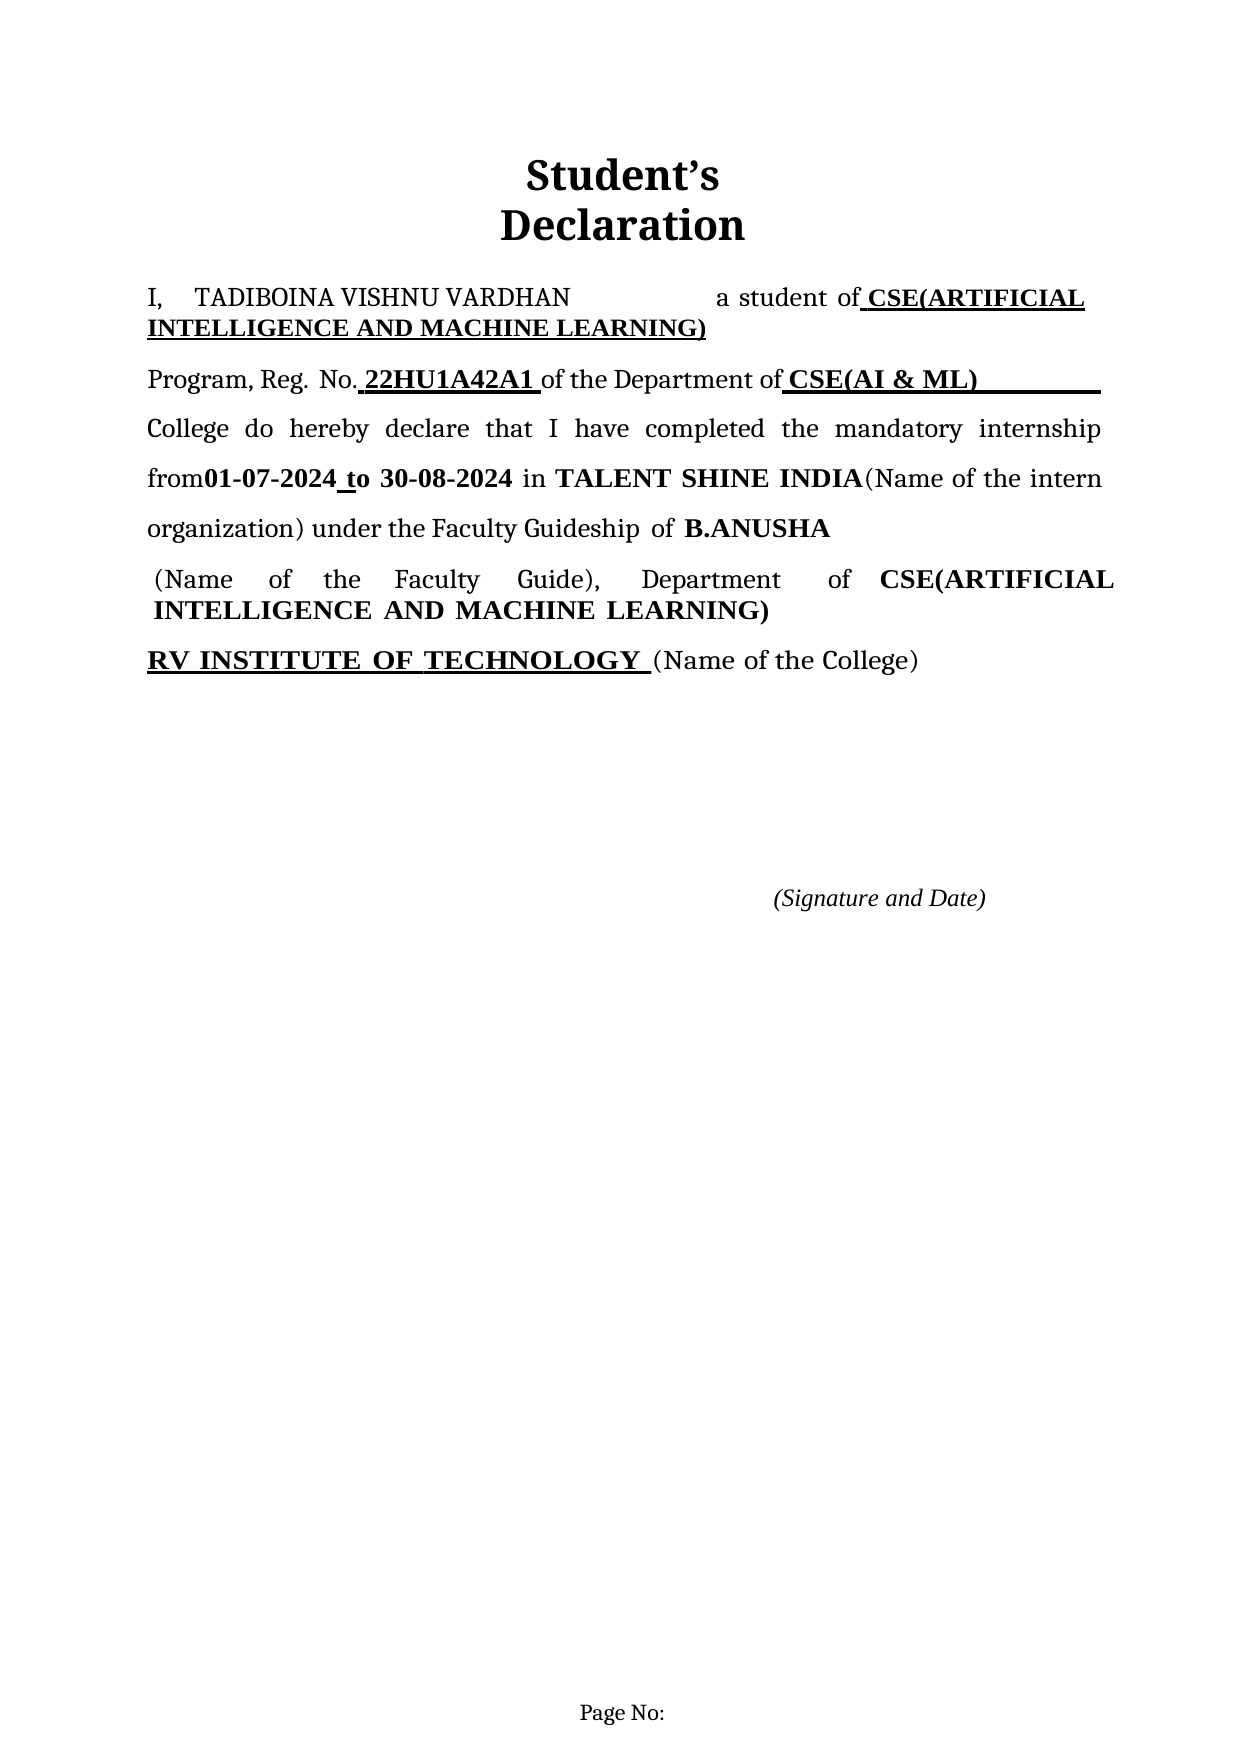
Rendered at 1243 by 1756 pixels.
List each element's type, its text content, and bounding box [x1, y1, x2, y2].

text Program, Reg. No. 22HU1A42A1 of the Department of CSE(AI & ML) College do hereby declare that I have completed the mandatory internship from01-07-2024 to 30-08-2024 in TALENT SHINE INDIA(Name of the intern organization) under the Faculty Guideship of B.ANUSHA [147, 363, 1102, 545]
text (Signature and Date) [773, 883, 1134, 912]
text I, TADIBOINA VISHNU VARDHAN a student of CSE(ARTIFICIAL INTELLIGENCE AND MACHINE LEARNING) [147, 279, 1112, 341]
text Page No: [125, 1699, 1119, 1726]
text RV INSTITUTE OF TECHNOLOGY (Name of the College) [147, 644, 1134, 676]
subtitle Student’s Declaration [418, 150, 828, 250]
text (Name of the Faculty Guide), Department of CSE(ARTIFICIAL INTELLIGENCE AND MACHINE LEARNING) [153, 563, 1123, 625]
